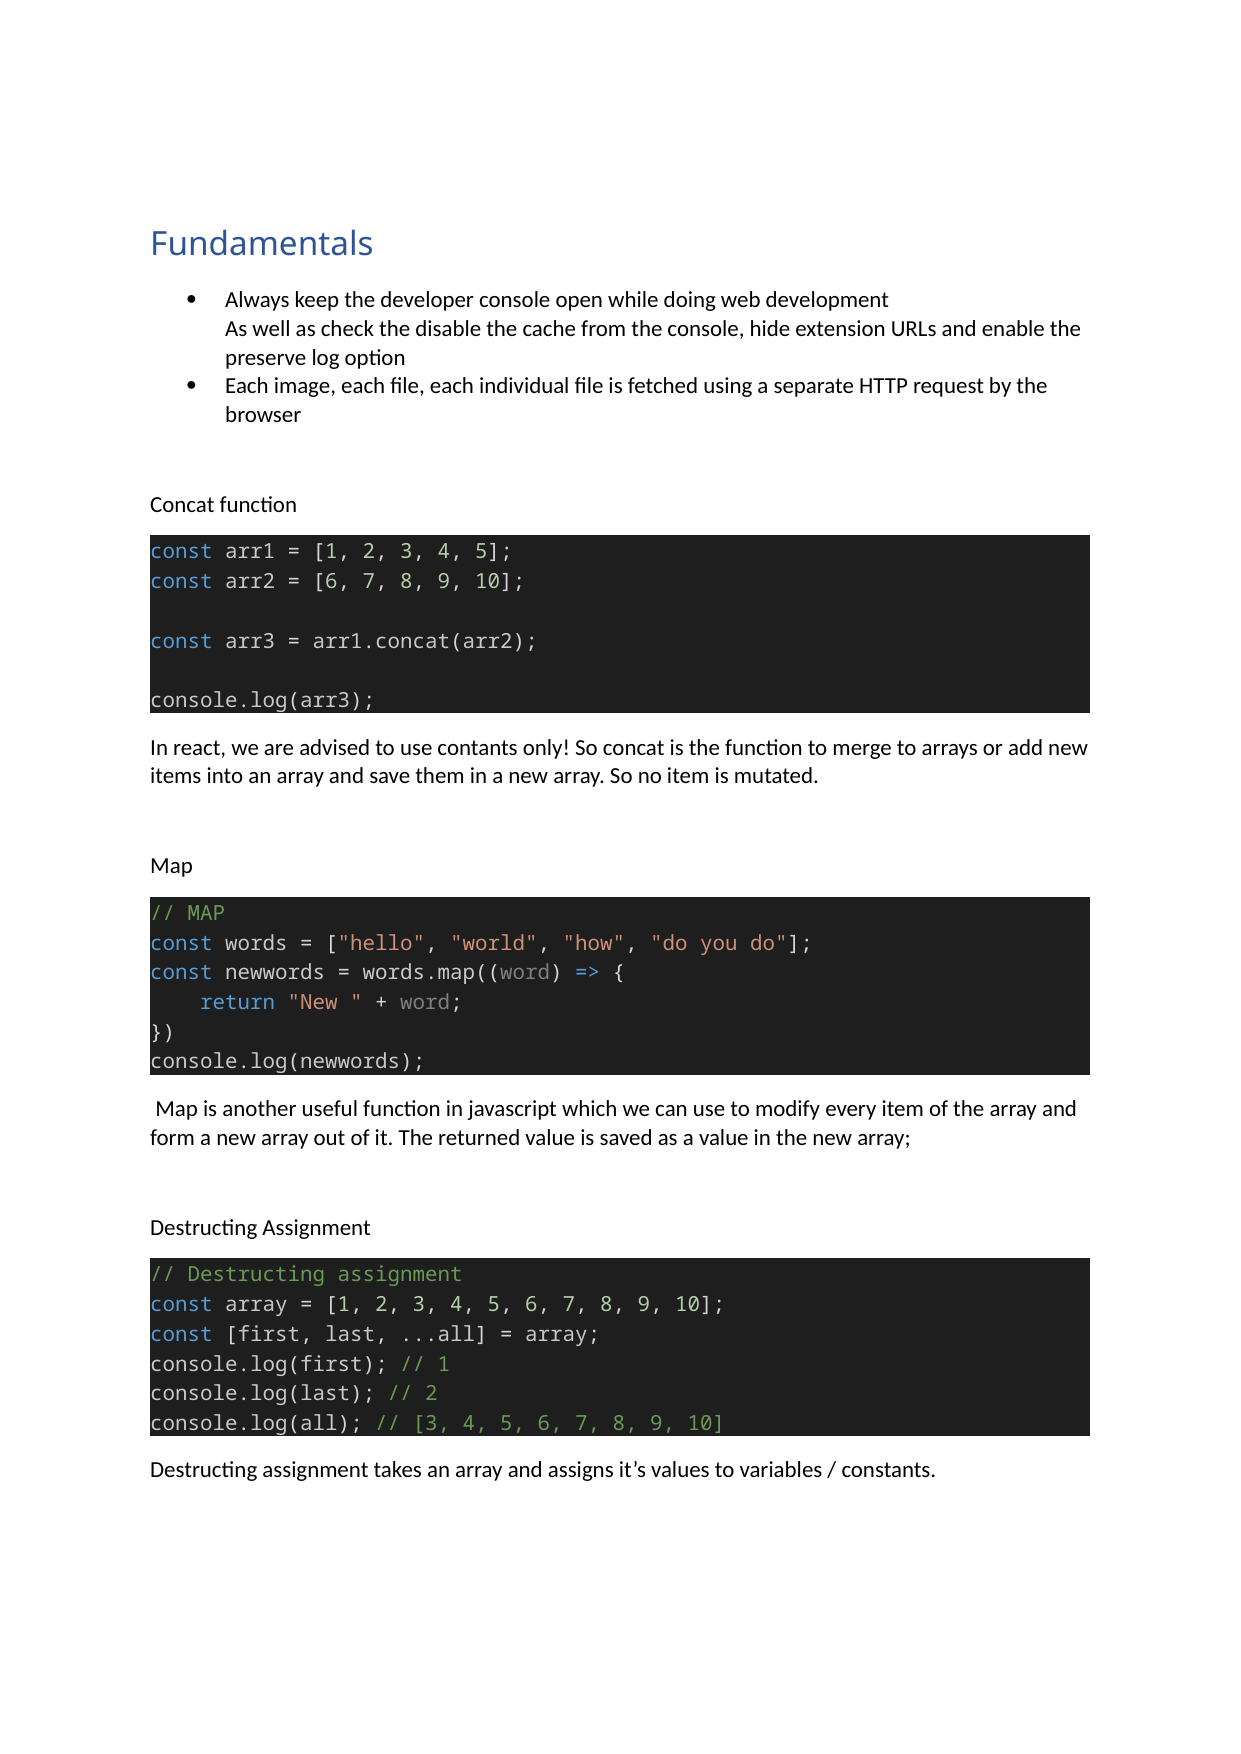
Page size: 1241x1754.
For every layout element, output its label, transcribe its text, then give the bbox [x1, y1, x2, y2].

text console.log(arr3); [150, 684, 1090, 713]
text const array = [1, 2, 3, 4, 5, 6, 7, 8, 9, 10]; [150, 1288, 1090, 1318]
text // MAP [150, 897, 1090, 927]
list Always keep the developer console open while doing web development [187, 286, 1090, 314]
text Destructing Assignment [150, 1213, 1090, 1241]
text const words = ["hello", "world", "how", "do you do"]; [150, 927, 1090, 956]
list As well as check the disable the cache from the console, hide extension URLs and enable the preserve log option [225, 314, 1090, 371]
text console.log(last); // 2 [150, 1377, 1090, 1407]
text Map [150, 852, 1090, 880]
text }) [150, 1016, 1090, 1045]
text return "New " + word; [150, 986, 1090, 1016]
subtitle Fundamentals [150, 220, 1090, 266]
text Map is another useful function in javascript which we can use to modify every item of the array and form a new array out of it. The returned value is saved as a value in the new array; [150, 1094, 1090, 1151]
text const arr3 = arr1.concat(arr2); [150, 624, 1090, 654]
text Destructing assignment takes an array and assigns it’s values to variables / constants. [150, 1456, 1090, 1484]
text const arr2 = [6, 7, 8, 9, 10]; [150, 565, 1090, 595]
text const [first, last, ...all] = array; [150, 1318, 1090, 1347]
text In react, we are advised to use contants only! So concat is the function to merge to arrays or add new items into an array and save them in a new array. So no item is mutated. [150, 733, 1090, 789]
list Each image, each file, each individual file is fetched using a separate HTTP request by the browser [187, 371, 1090, 428]
text console.log(all); // [3, 4, 5, 6, 7, 8, 9, 10] [150, 1407, 1090, 1436]
text console.log(first); // 1 [150, 1347, 1090, 1377]
text Concat function [150, 490, 1090, 518]
text const arr1 = [1, 2, 3, 4, 5]; [150, 535, 1090, 565]
text console.log(newwords); [150, 1045, 1090, 1075]
text const newwords = words.map((word) => { [150, 956, 1090, 986]
text // Destructing assignment [150, 1258, 1090, 1288]
